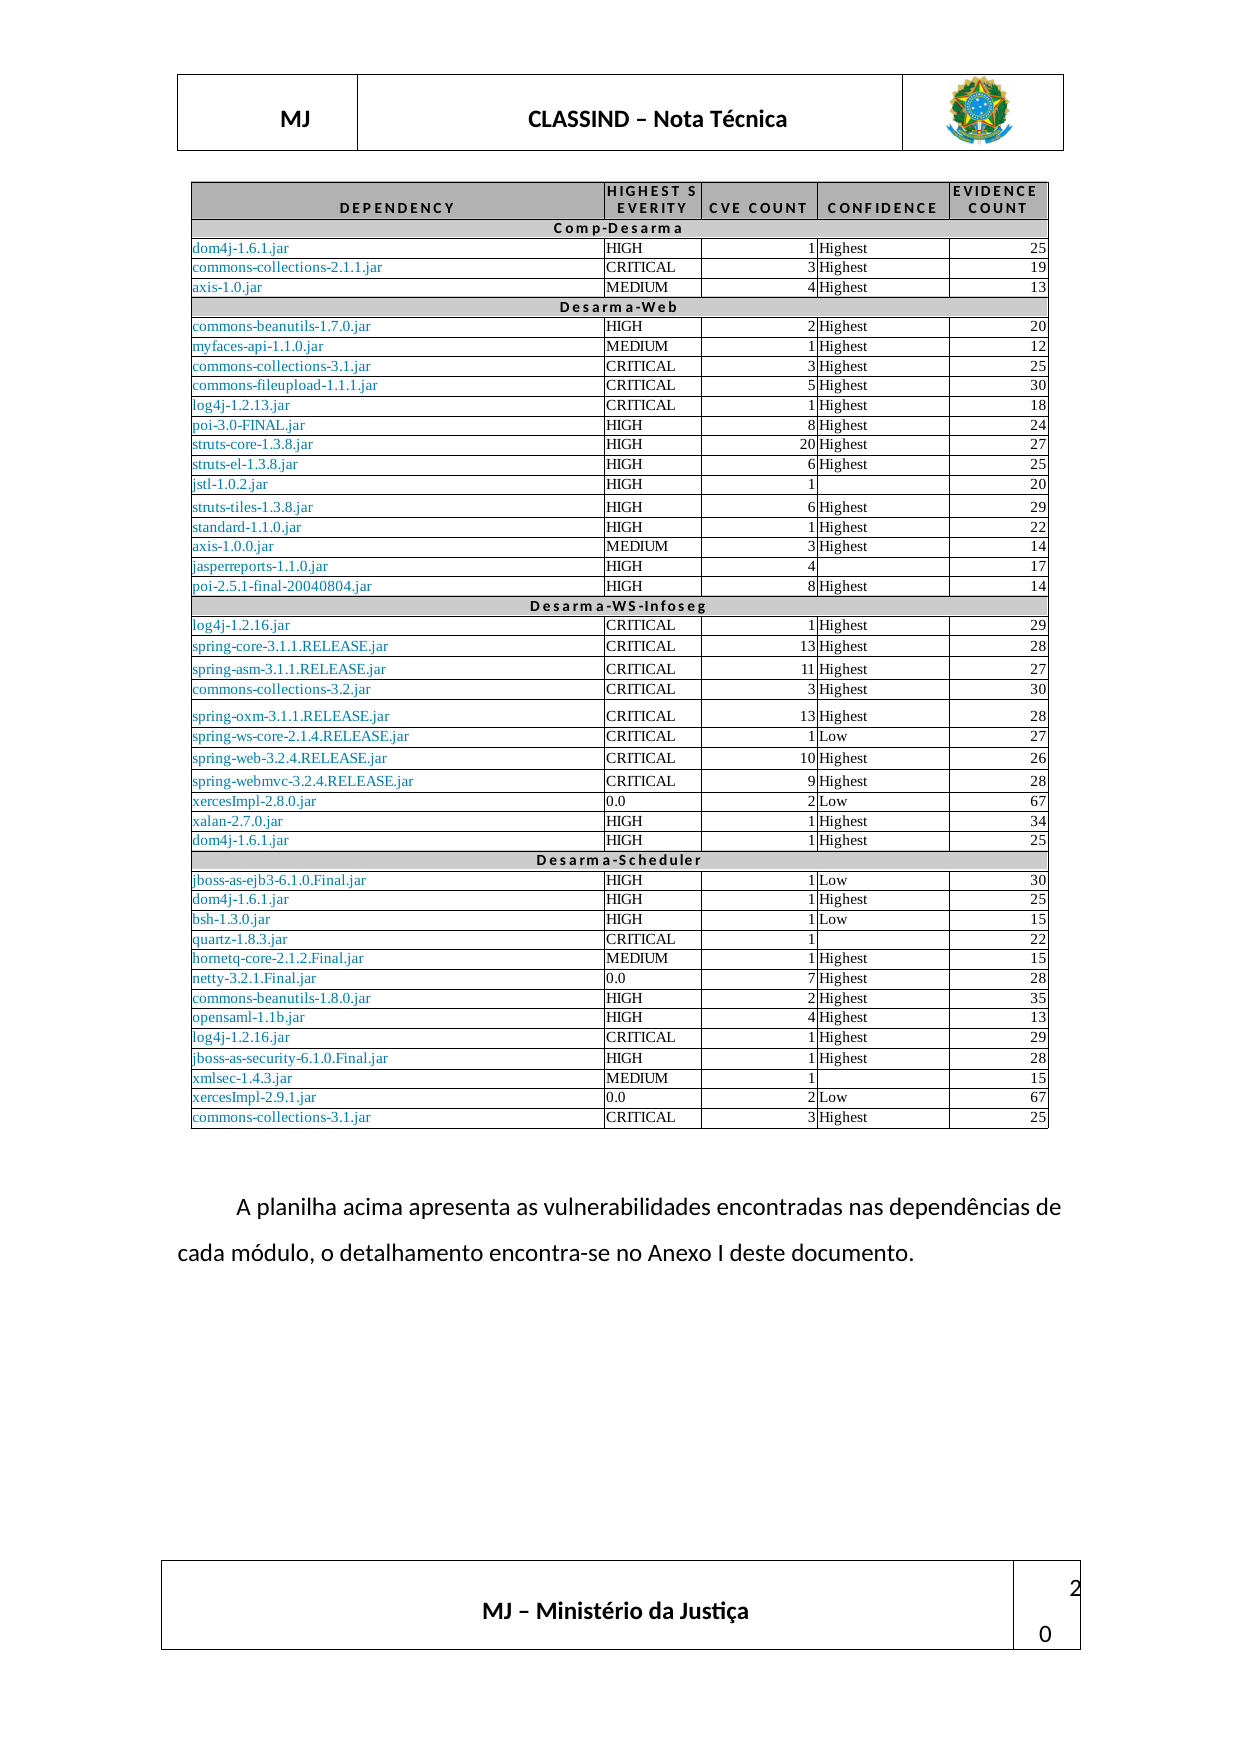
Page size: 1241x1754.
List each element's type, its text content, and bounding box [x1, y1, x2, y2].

picture [289, 1092, 294, 1102]
picture [289, 561, 294, 571]
picture [243, 644, 249, 651]
picture [341, 643, 346, 651]
picture [199, 756, 204, 766]
picture [194, 242, 199, 251]
picture [289, 664, 294, 674]
picture [207, 667, 213, 674]
picture [197, 403, 203, 410]
picture [206, 913, 210, 924]
picture [264, 1115, 270, 1122]
picture [192, 913, 198, 924]
picture [329, 664, 336, 674]
picture [199, 667, 204, 677]
picture [336, 1053, 343, 1063]
picture [219, 914, 224, 924]
picture [264, 734, 270, 741]
picture [279, 641, 284, 651]
picture [253, 752, 259, 763]
picture [342, 713, 347, 721]
picture [315, 379, 320, 388]
picture [199, 779, 204, 789]
picture [199, 644, 204, 654]
picture [343, 581, 350, 591]
picture [207, 779, 213, 786]
picture [255, 816, 261, 826]
picture [194, 834, 199, 843]
picture [207, 644, 213, 651]
picture [249, 564, 255, 571]
picture [340, 755, 345, 763]
picture [314, 711, 321, 721]
picture [237, 934, 242, 944]
picture [256, 379, 261, 390]
picture [305, 776, 311, 784]
picture [361, 731, 367, 741]
picture [300, 731, 305, 741]
picture [194, 937, 199, 947]
picture [289, 953, 294, 963]
picture [380, 731, 387, 741]
picture [944, 75, 1020, 149]
picture [207, 756, 213, 763]
picture [358, 753, 365, 763]
picture [211, 340, 216, 351]
picture [266, 422, 271, 430]
picture [205, 878, 211, 885]
picture [338, 380, 343, 390]
picture [251, 522, 256, 532]
picture [205, 1056, 211, 1063]
picture [272, 341, 277, 351]
picture [270, 459, 276, 469]
picture [193, 423, 198, 433]
picture [257, 1012, 262, 1022]
picture [343, 731, 350, 741]
picture [321, 753, 328, 763]
picture [223, 541, 228, 551]
picture [199, 734, 204, 744]
picture [355, 262, 360, 272]
picture [197, 1035, 203, 1042]
picture [239, 521, 244, 530]
picture [192, 952, 199, 963]
picture [207, 734, 213, 741]
picture [281, 711, 286, 721]
picture [338, 664, 344, 674]
picture [201, 1015, 206, 1025]
picture [277, 796, 283, 806]
picture [275, 1056, 281, 1063]
picture [276, 1011, 281, 1022]
picture [199, 714, 204, 724]
picture [194, 893, 199, 902]
picture [193, 584, 198, 594]
picture [246, 541, 252, 551]
picture [207, 714, 213, 721]
picture [343, 993, 349, 1003]
picture [343, 321, 349, 331]
picture [253, 775, 259, 786]
text A planilha acima apresenta as vulnerabilidades encontradas nas dependências de cada módulo, o detalhamento encontra-se no Anexo I deste documento. [177, 1192, 1063, 1268]
picture [366, 776, 372, 786]
picture [264, 687, 270, 694]
picture [359, 641, 366, 651]
picture [322, 641, 329, 651]
picture [264, 364, 270, 371]
picture [252, 644, 261, 651]
picture [230, 564, 239, 571]
picture [223, 282, 228, 292]
picture [264, 265, 270, 272]
picture [197, 623, 203, 630]
